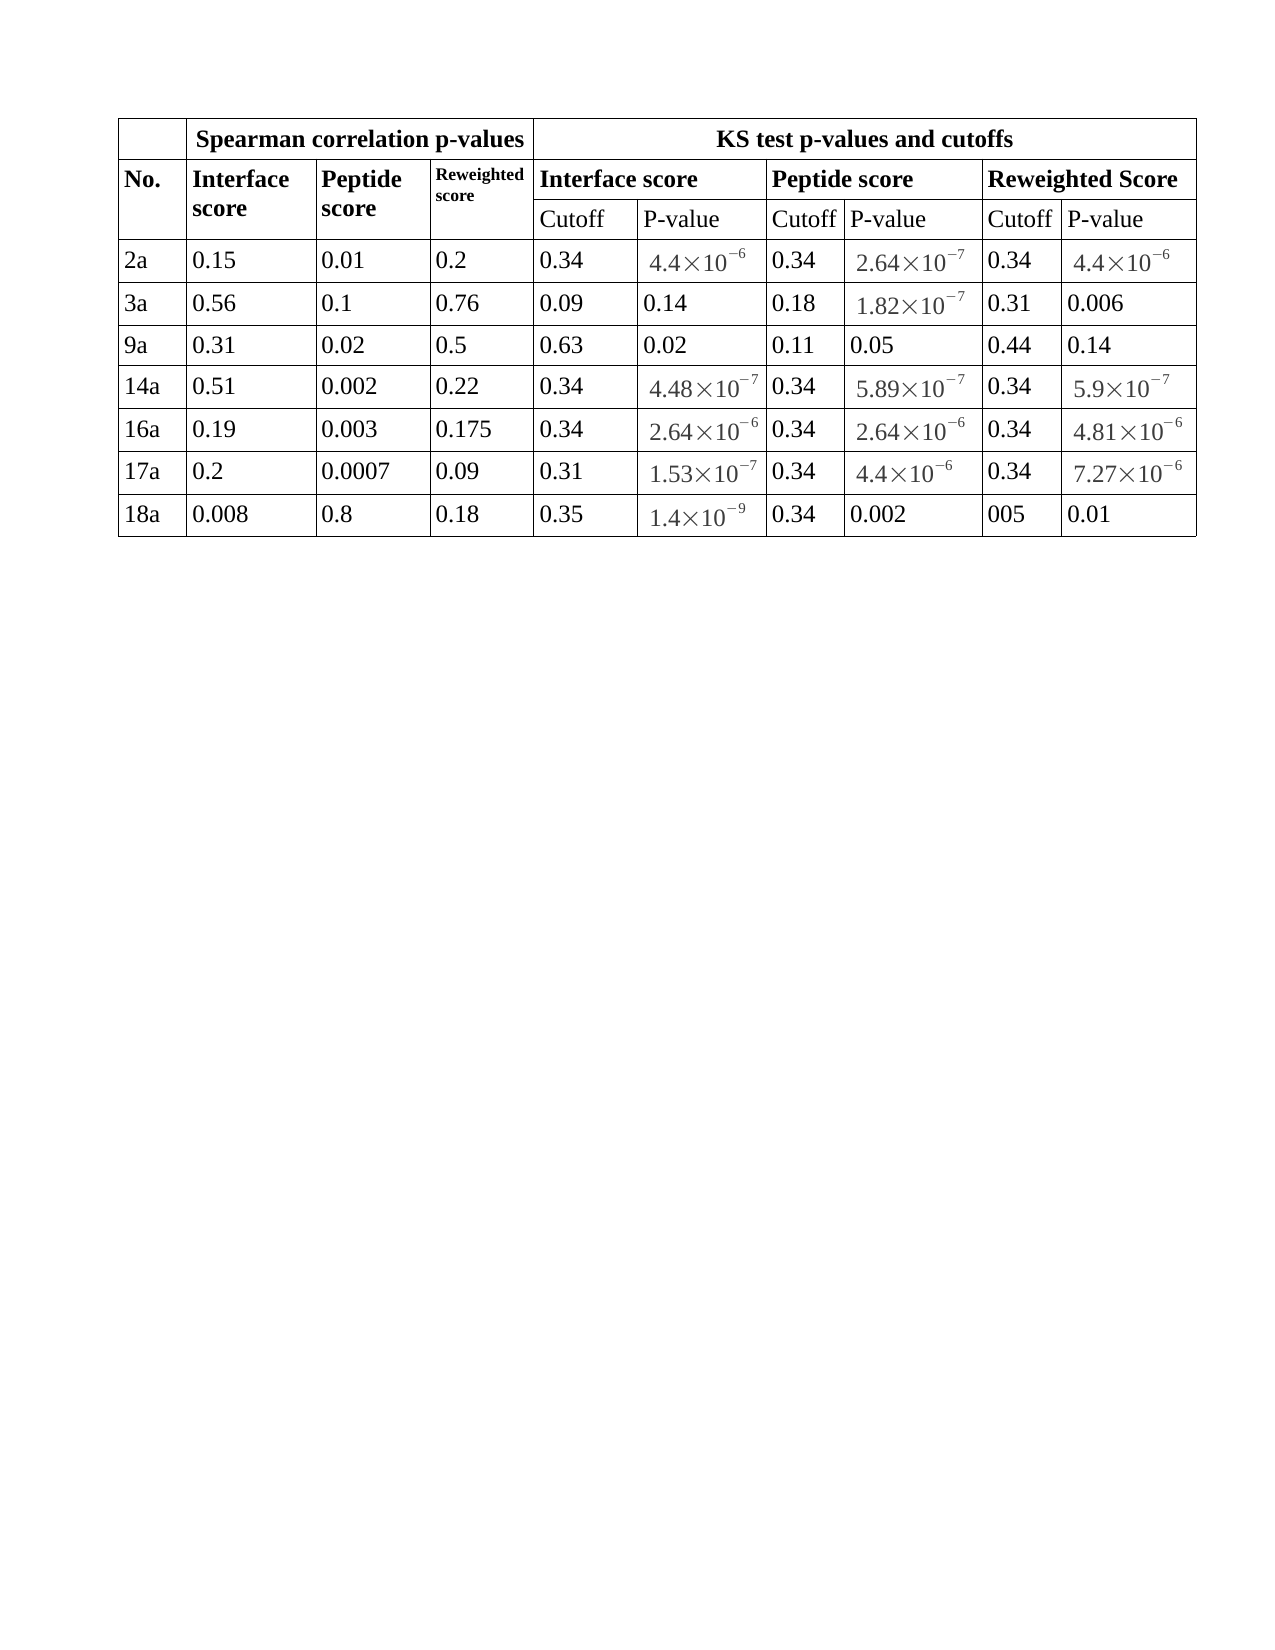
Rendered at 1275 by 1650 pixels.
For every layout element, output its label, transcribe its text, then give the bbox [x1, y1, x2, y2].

table_cell Peptide score [767, 160, 982, 199]
table_cell 0.34 [767, 409, 844, 451]
table_cell [1062, 240, 1196, 282]
table_cell 16a [119, 409, 186, 451]
table_cell 0.31 [187, 326, 316, 365]
table_cell 0.63 [534, 326, 637, 365]
table_cell 0.09 [534, 283, 637, 325]
table_cell Reweighted Score [983, 160, 1196, 199]
table_cell 005 [983, 495, 1061, 536]
table_cell 14a [119, 366, 186, 408]
table_cell 0.09 [431, 452, 533, 493]
table_cell 0.34 [534, 366, 637, 408]
table_cell 3a [119, 283, 186, 325]
table_cell 0.14 [1062, 326, 1196, 365]
table_cell 0.2 [187, 452, 316, 493]
table_cell 0.0007 [317, 452, 430, 493]
table_cell 18a [119, 495, 186, 536]
table_cell 0.05 [845, 326, 982, 365]
table_cell 0.002 [317, 366, 430, 408]
table_cell [845, 409, 982, 451]
table_cell 0.2 [431, 240, 533, 282]
table_cell [638, 495, 766, 536]
table_cell 0.006 [1062, 283, 1196, 325]
table_cell 0.175 [431, 409, 533, 451]
table_cell 0.34 [767, 240, 844, 282]
table_cell 0.56 [187, 283, 316, 325]
table_cell 0.01 [317, 240, 430, 282]
table_header KS test p-values and cutoffs [534, 119, 1196, 158]
table_cell 0.34 [534, 409, 637, 451]
table_cell 0.1 [317, 283, 430, 325]
table_cell [638, 409, 766, 451]
table_header [119, 119, 186, 158]
table_cell 0.34 [767, 366, 844, 408]
table_cell 0.02 [638, 326, 766, 365]
table_cell P-value [638, 200, 766, 239]
table_cell 0.15 [187, 240, 316, 282]
table_cell 0.01 [1062, 495, 1196, 536]
table_cell 0.18 [431, 495, 533, 536]
table_cell 0.11 [767, 326, 844, 365]
table_cell [1062, 409, 1196, 451]
table_cell [1062, 452, 1196, 493]
table_cell 0.34 [983, 409, 1061, 451]
table_cell 0.003 [317, 409, 430, 451]
table_cell [845, 366, 982, 408]
table_cell 0.02 [317, 326, 430, 365]
table_cell 0.35 [534, 495, 637, 536]
table_cell 0.31 [534, 452, 637, 493]
table_cell 2a [119, 240, 186, 282]
table_cell Reweighted score [431, 160, 533, 239]
table_cell 0.18 [767, 283, 844, 325]
table_cell 0.34 [983, 366, 1061, 408]
table_cell 0.19 [187, 409, 316, 451]
table_header Spearman correlation p-values [187, 119, 533, 158]
table_cell 0.22 [431, 366, 533, 408]
table_cell 0.8 [317, 495, 430, 536]
table_cell Cutoff [983, 200, 1061, 239]
table_cell 0.5 [431, 326, 533, 365]
table_cell [638, 452, 766, 493]
table_cell 0.34 [767, 495, 844, 536]
table_cell 0.31 [983, 283, 1061, 325]
table_cell P-value [1062, 200, 1196, 239]
table_cell Interface score [187, 160, 316, 239]
table_cell P-value [845, 200, 982, 239]
table_cell [638, 366, 766, 408]
table_cell [845, 283, 982, 325]
table_cell 0.008 [187, 495, 316, 536]
table_cell 0.34 [983, 240, 1061, 282]
table_cell No. [119, 160, 186, 239]
table_cell 0.44 [983, 326, 1061, 365]
table_cell 0.34 [767, 452, 844, 493]
table_cell [1062, 366, 1196, 408]
table_cell Peptide score [317, 160, 430, 239]
table_cell 0.002 [845, 495, 982, 536]
table_cell 0.34 [983, 452, 1061, 493]
table_cell 17a [119, 452, 186, 493]
table_cell Interface score [534, 160, 766, 199]
table_cell 0.14 [638, 283, 766, 325]
table_cell Cutoff [534, 200, 637, 239]
table_cell [845, 452, 982, 493]
table_cell [638, 240, 766, 282]
table_cell 0.51 [187, 366, 316, 408]
table_cell [845, 240, 982, 282]
table_cell 9a [119, 326, 186, 365]
table_cell 0.76 [431, 283, 533, 325]
table_cell Cutoff [767, 200, 844, 239]
table_cell 0.34 [534, 240, 637, 282]
